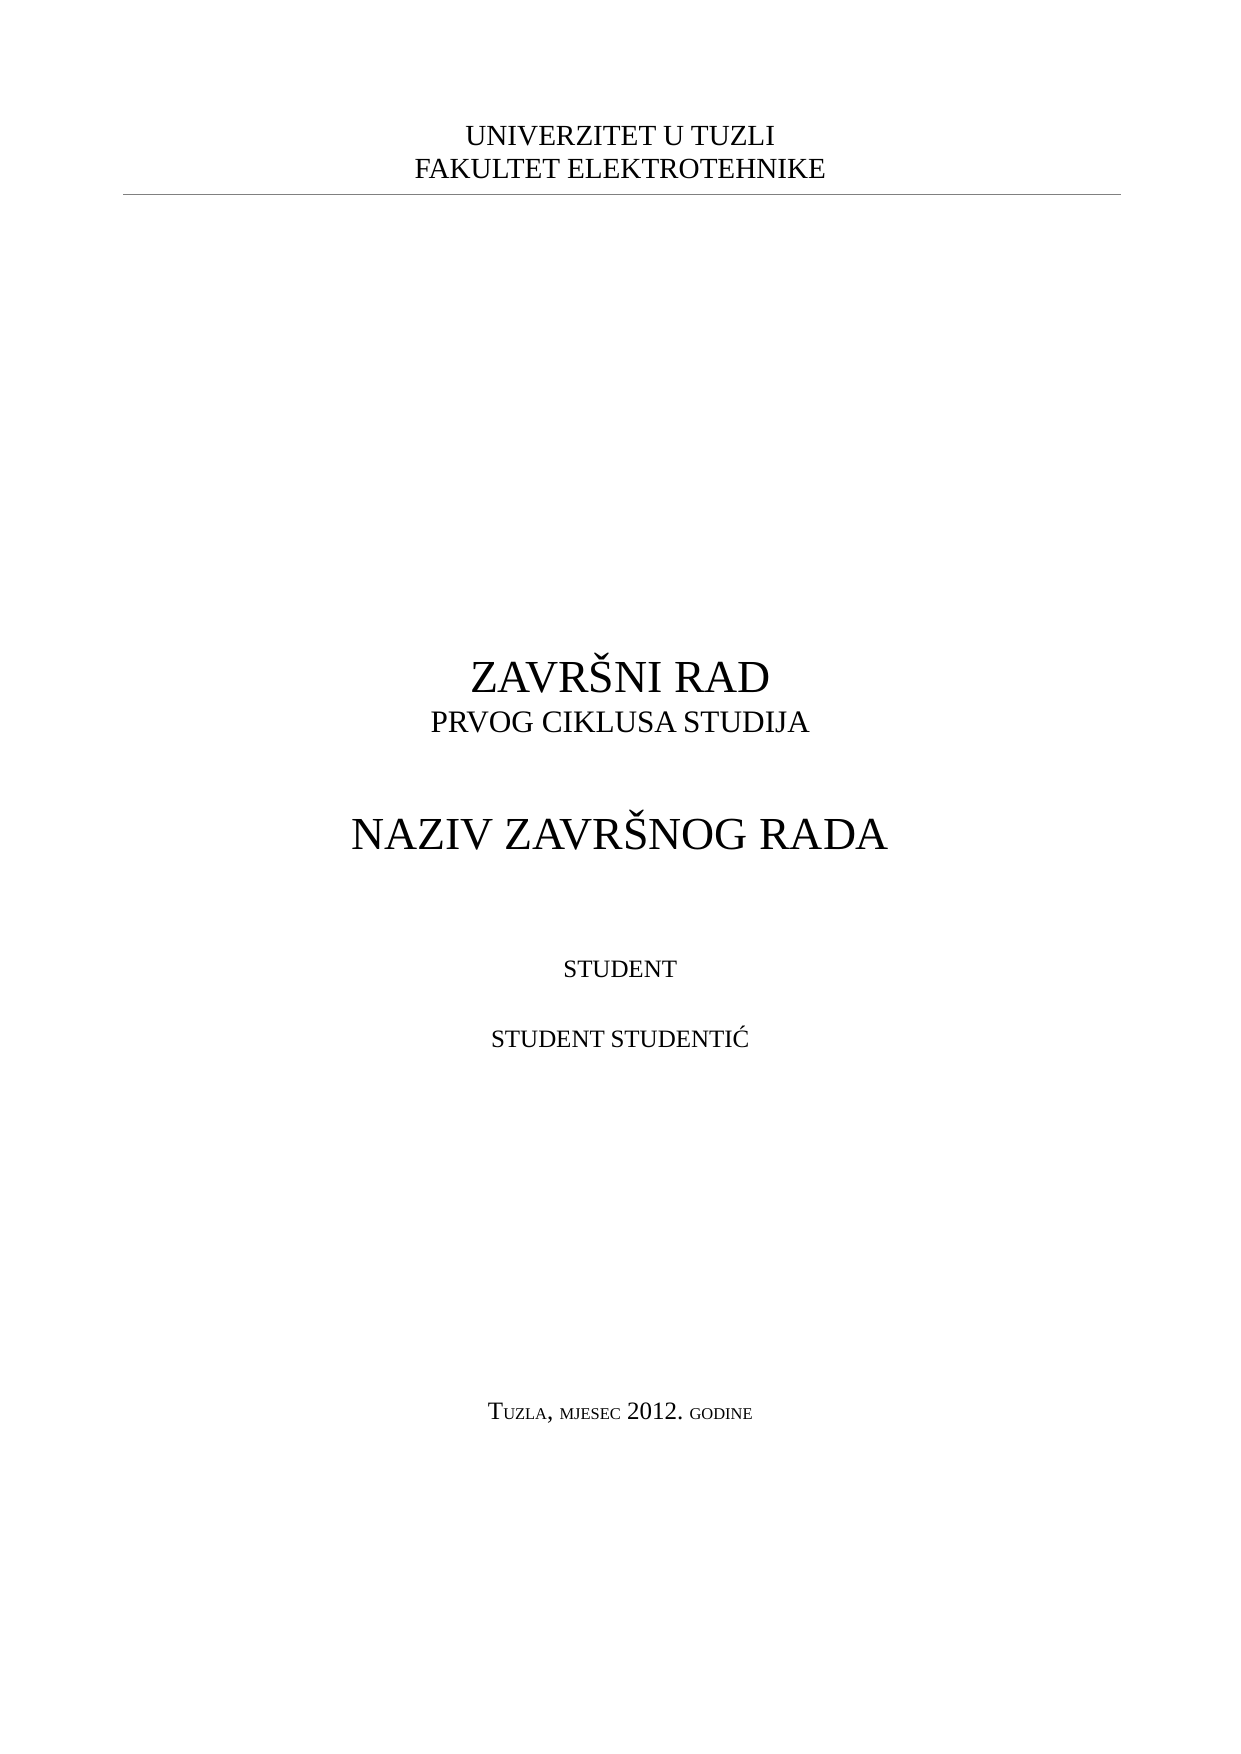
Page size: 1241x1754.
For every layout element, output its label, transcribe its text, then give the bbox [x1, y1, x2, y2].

text NAZIV ZAVRŠNOG RADA [118, 807, 1122, 859]
text STUDENT [118, 954, 1122, 983]
text Tuzla, mjesec 2012. godine [118, 1396, 1122, 1424]
text STUDENT STUDENTIĆ [118, 996, 1122, 1053]
text ZAVRŠNI RAD PRVOG CIKLUSA STUDIJA [118, 650, 1122, 739]
